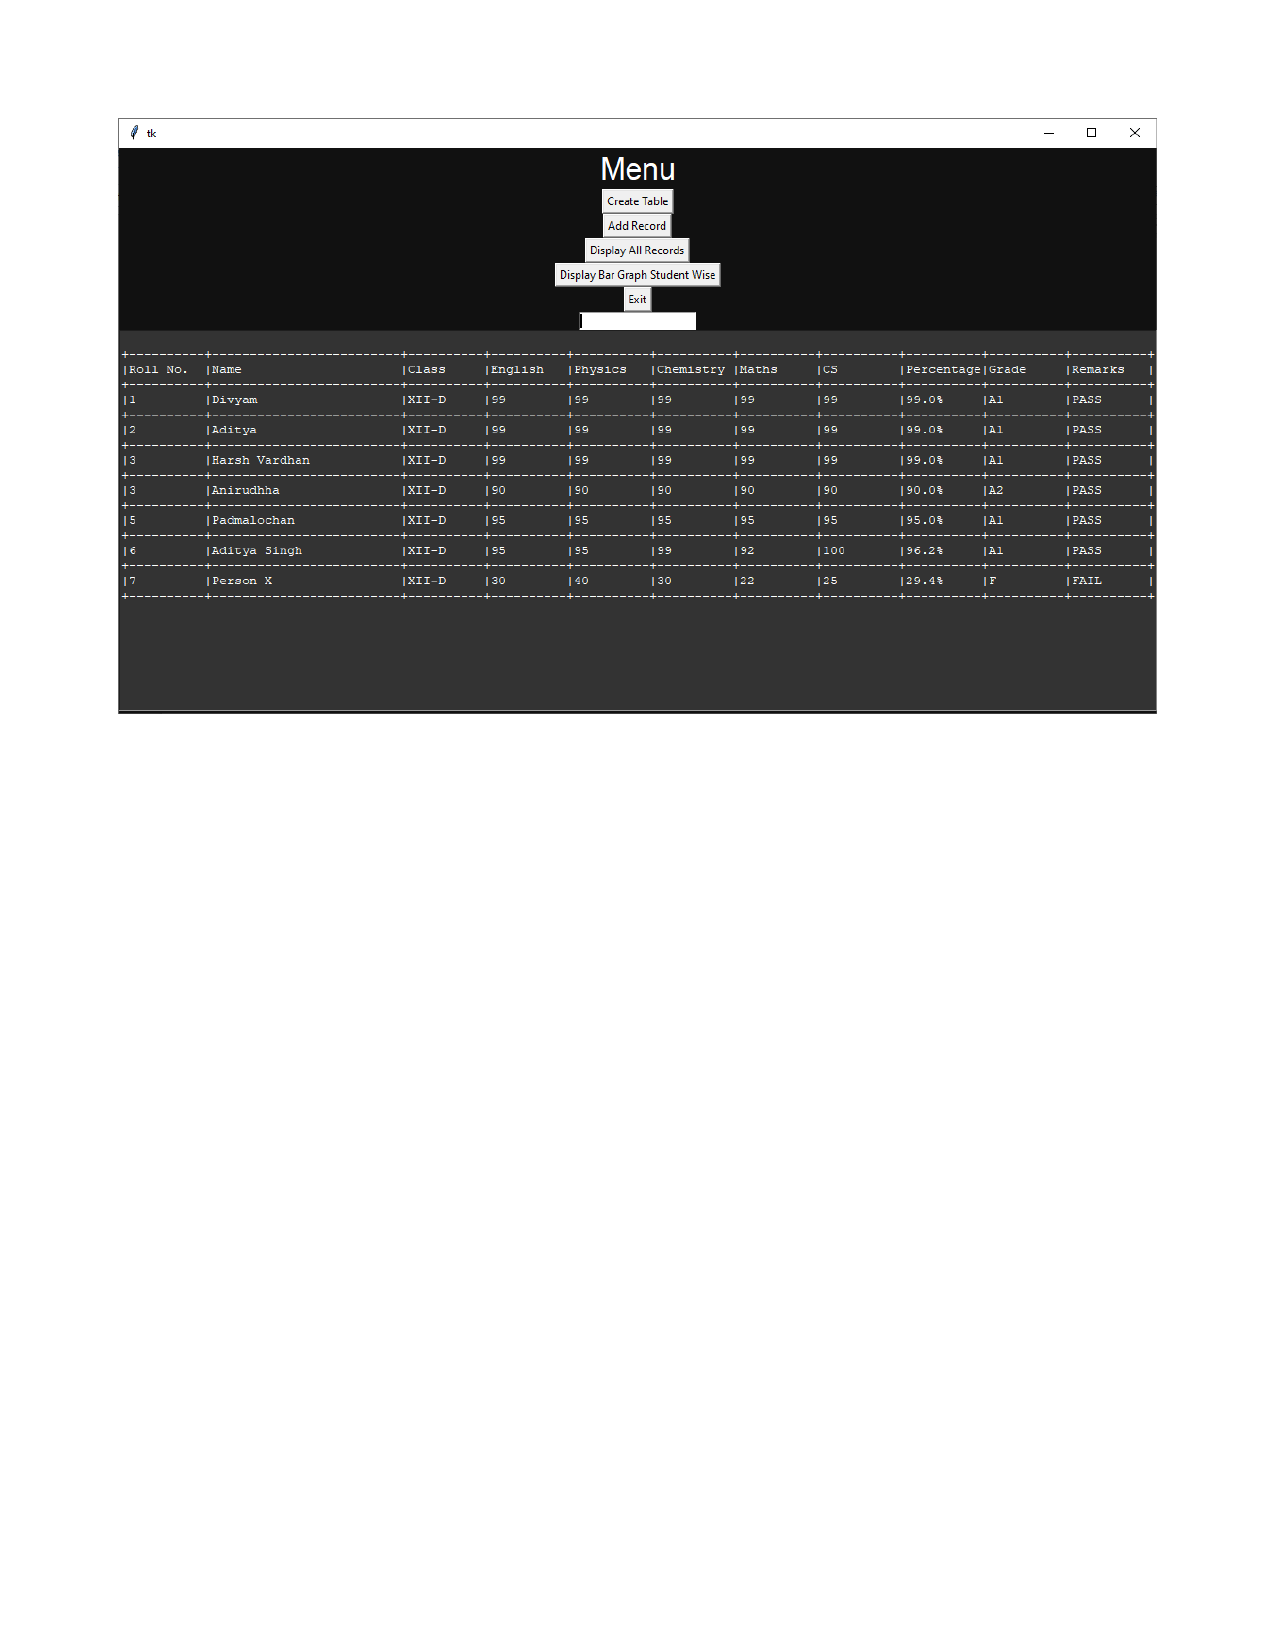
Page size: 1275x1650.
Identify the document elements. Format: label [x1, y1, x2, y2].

picture [118, 118, 1157, 714]
